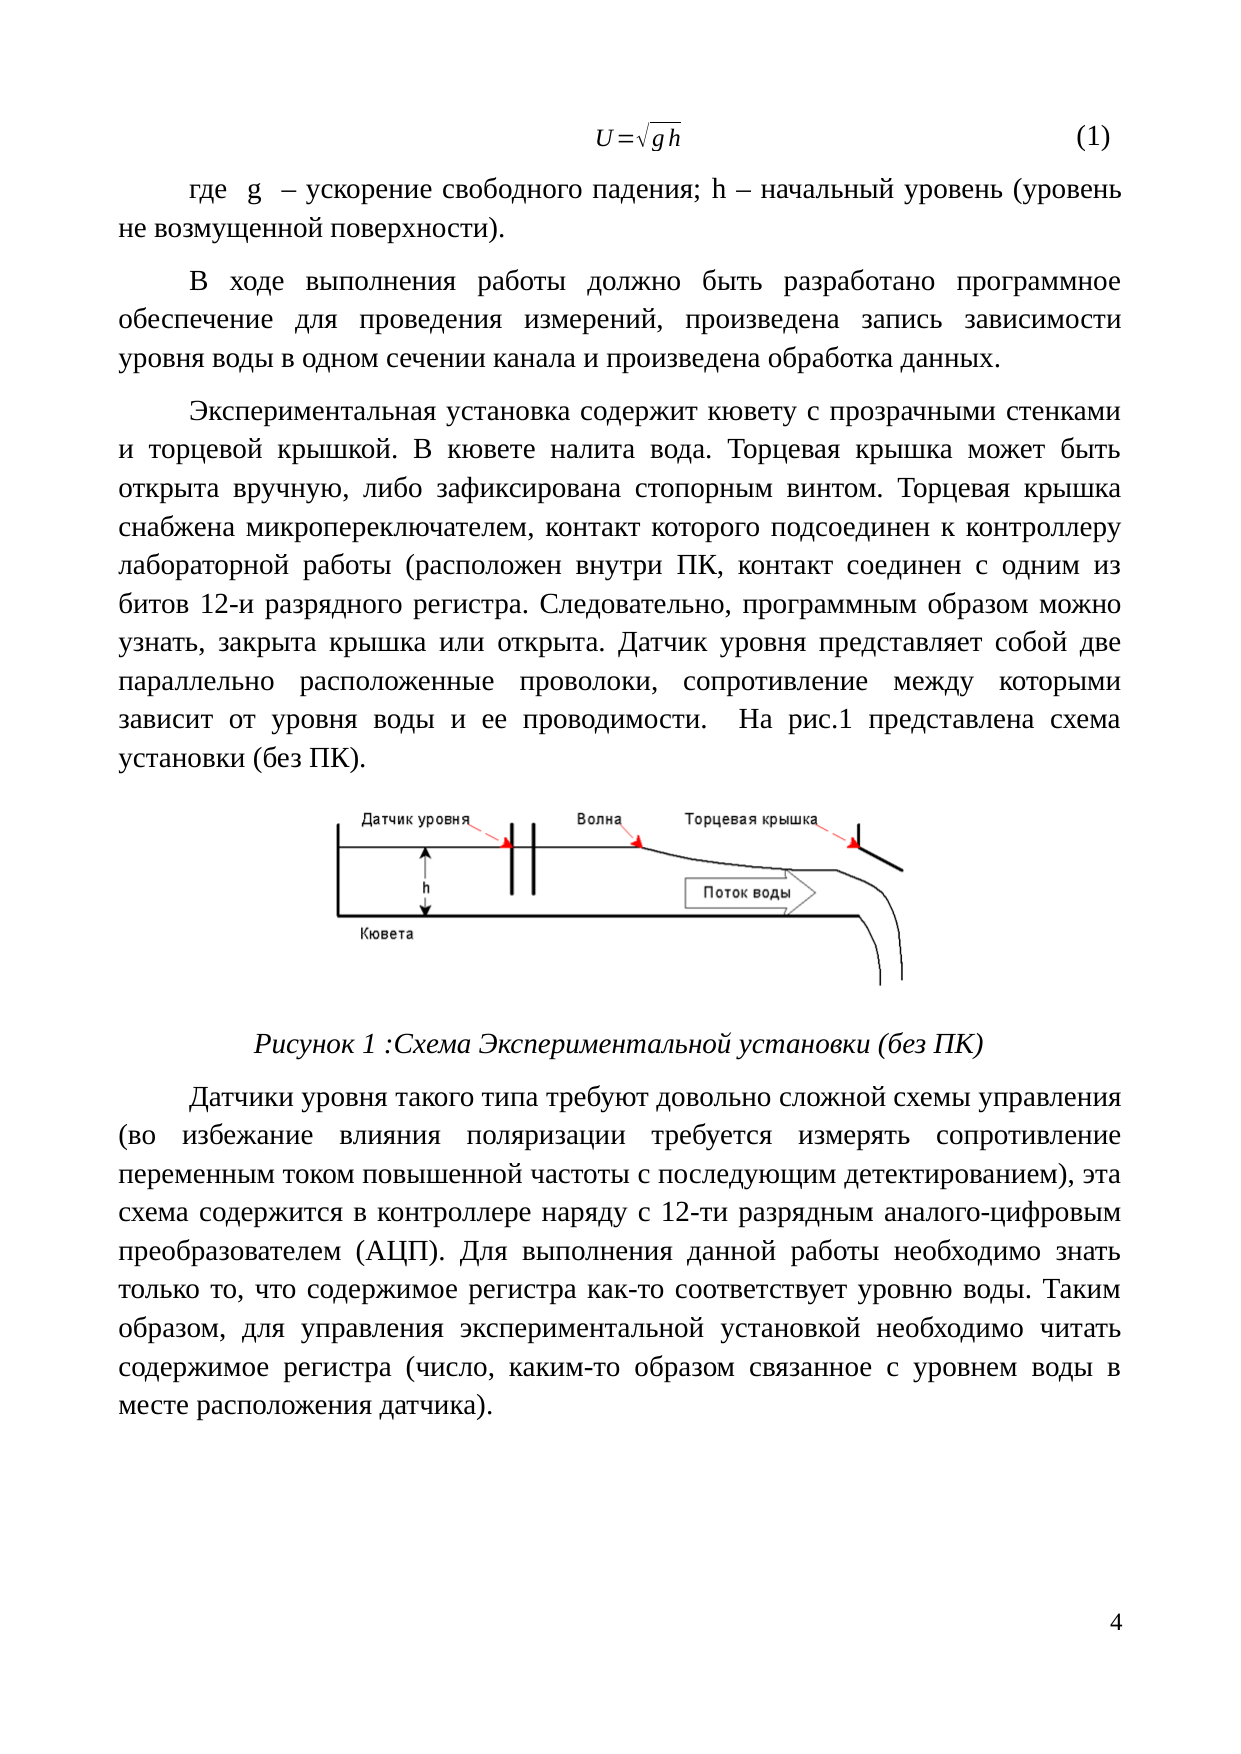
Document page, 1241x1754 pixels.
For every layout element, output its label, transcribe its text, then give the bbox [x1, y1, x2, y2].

text В ходе выполнения работы должно быть разработано программное обеспечение для проведения измерений, произведена запись зависимости уровня воды в одном сечении канала и произведена обработка данных. [118, 263, 1122, 373]
text Датчики уровня такого типа требуют довольно сложной схемы управления (во избежание влияния поляризации требуется измерять сопротивление переменным током повышенной частоты с последующим детектированием), эта схема содержится в контроллере наряду с 12-ти разрядным аналого-цифровым преобразователем (АЦП). Для выполнения данной работы необходимо знать только то, что содержимое регистра как-то соответствует уровню воды. Таким образом, для управления экспериментальной установкой необходимо читать содержимое регистра (число, каким-то образом связанное с уровнем воды в месте расположения датчика). [118, 1079, 1122, 1421]
text Экспериментальная установка содержит кювету с прозрачными стенками и торцевой крышкой. В кювете налита вода. Торцевая крышка может быть открыта вручную, либо зафиксирована стопорным винтом. Торцевая крышка снабжена микропереключателем, контакт которого подсоединен к контроллеру лабораторной работы (расположен внутри ПК, контакт соединен с одним из битов 12-и разрядного регистра. Следовательно, программным образом можно узнать, закрыта крышка или открыта. Датчик уровня представляет собой две параллельно расположенные проволоки, сопротивление между которыми зависит от уровня воды и ее проводимости. На рис.1 представлена схема установки (без ПК). [118, 393, 1122, 773]
text Рисунок 1 :Схема Экспериментальной установки (без ПК) [118, 1026, 1122, 1059]
text (1) [118, 118, 1122, 152]
text где g – ускорение свободного падения; h – начальный уровень (уровень не возмущенной поверхности). [118, 171, 1122, 243]
picture [320, 793, 920, 1007]
